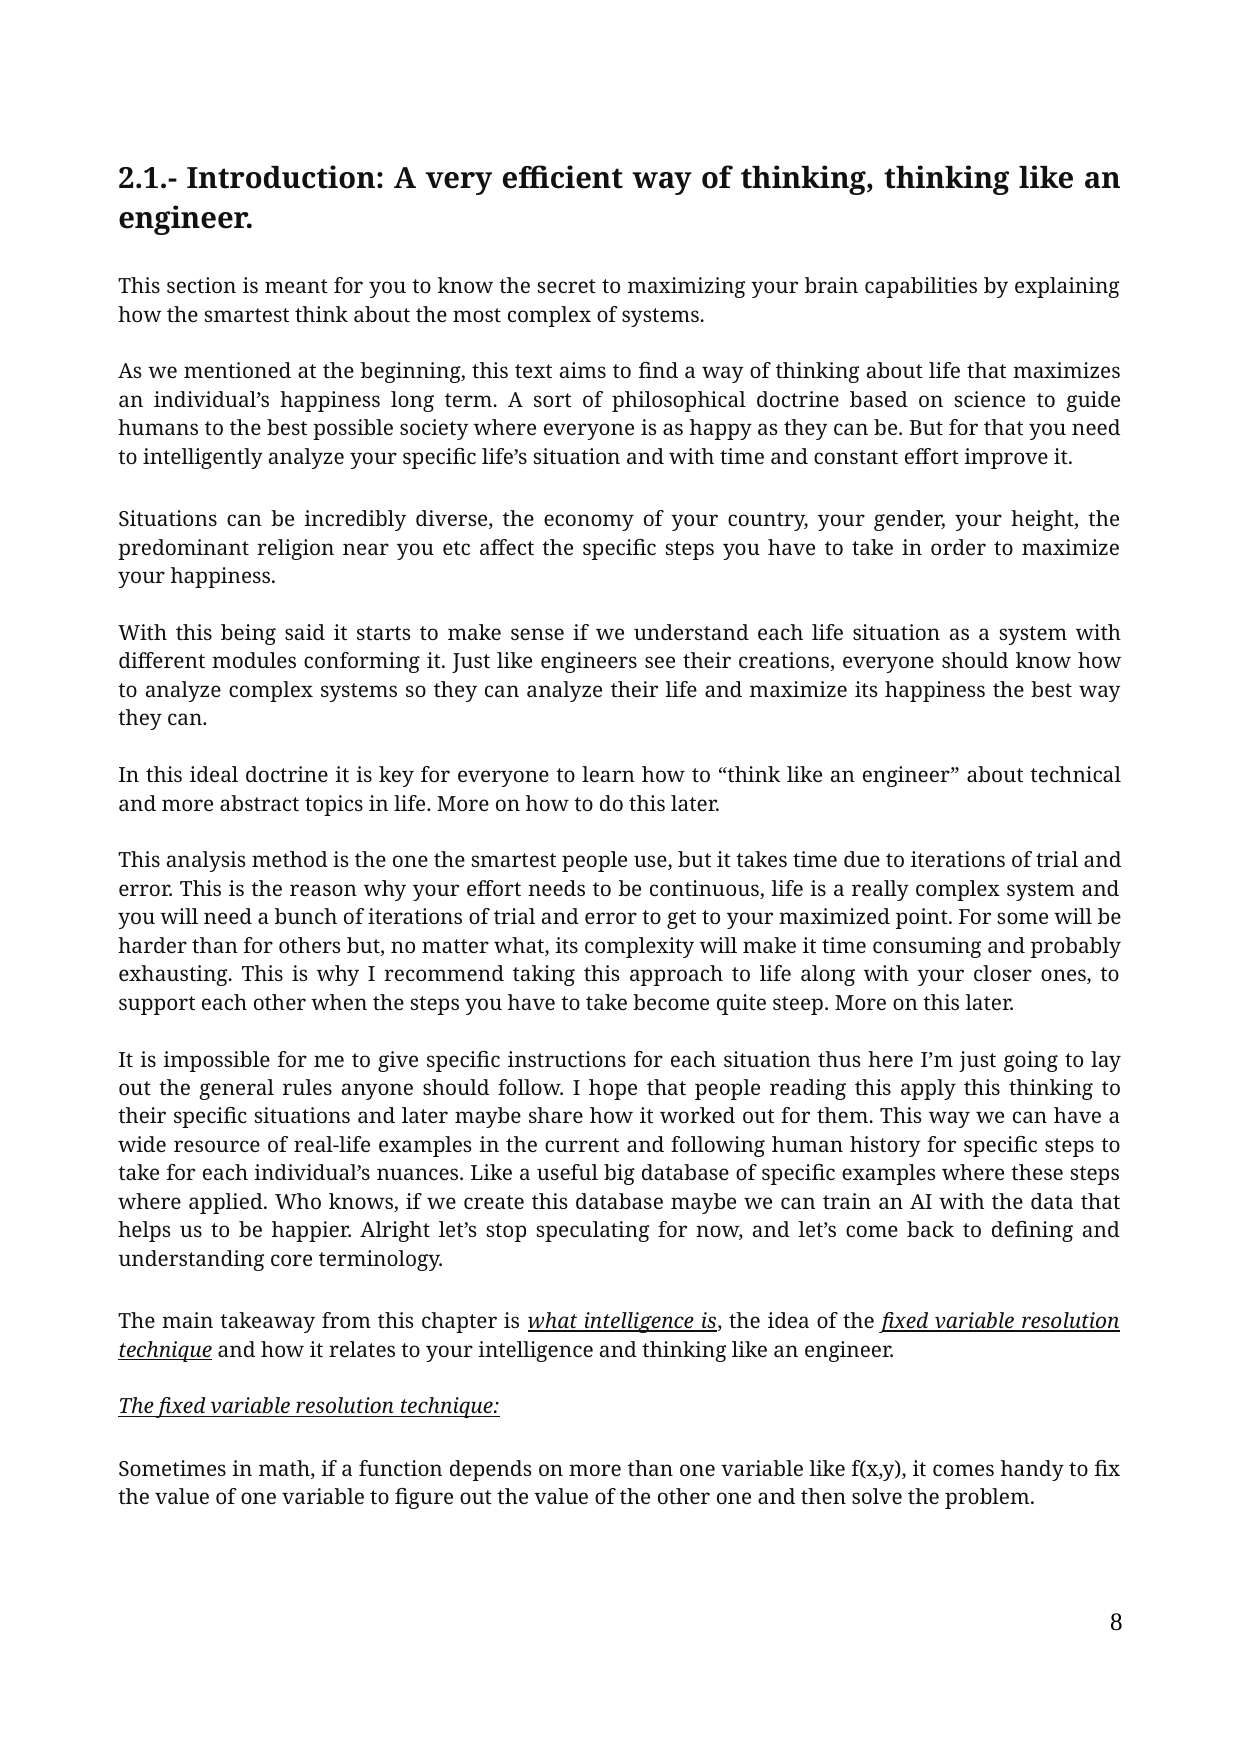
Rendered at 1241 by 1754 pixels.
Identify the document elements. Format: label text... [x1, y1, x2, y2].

text 2.1.- Introduction: A very efficient way of thinking, thinking like an engineer. [118, 158, 1122, 237]
text Sometimes in math, if a function depends on more than one variable like f(x,y), it comes handy to fix the value of one variable to figure out the value of the other one and then solve the problem. [118, 1454, 1122, 1511]
text This section is meant for you to know the secret to maximizing your brain capabilities by explaining how the smartest think about the most complex of systems. [118, 271, 1122, 328]
text This analysis method is the one the smartest people use, but it takes time due to iterations of trial and error. This is the reason why your effort needs to be continuous, life is a really complex system and you will need a bunch of iterations of trial and error to get to your maximized point. For some will be harder than for others but, no matter what, its complexity will make it time consuming and probably exhausting. This is why I recommend taking this approach to life along with your closer ones, to support each other when the steps you have to take become quite steep. More on this later. [118, 846, 1122, 1016]
text It is impossible for me to give specific instructions for each situation thus here I’m just going to lay out the general rules anyone should follow. I hope that people reading this apply this thinking to their specific situations and later maybe share how it worked out for them. This way we can have a wide resource of real-life examples in the current and following human history for specific steps to take for each individual’s nuances. Like a useful big database of specific examples where these steps where applied. Who knows, if we create this database maybe we can train an AI with the data that helps us to be happier. Alright let’s stop speculating for now, and let’s come back to defining and understanding core terminology. [118, 1045, 1122, 1272]
text In this ideal doctrine it is key for everyone to learn how to “think like an engineer” about technical and more abstract topics in life. More on how to do this later. [118, 760, 1122, 817]
text The fixed variable resolution technique: [118, 1392, 1122, 1420]
text The main takeaway from this chapter is what intelligence is, the idea of the fixed variable resolution technique and how it relates to your intelligence and thinking like an engineer. [118, 1306, 1122, 1363]
text As we mentioned at the beginning, this text aims to find a way of thinking about life that maximizes an individual’s happiness long term. A sort of philosophical doctrine based on science to guide humans to the best possible society where everyone is as happy as they can be. But for that you need to intelligently analyze your specific life’s situation and with time and constant effort improve it. [118, 357, 1122, 470]
text With this being said it starts to make sense if we understand each life situation as a system with different modules conforming it. Just like engineers see their creations, everyone should know how to analyze complex systems so they can analyze their life and maximize its happiness the best way they can. [118, 618, 1122, 732]
text Situations can be incredibly diverse, the economy of your country, your gender, your height, the predominant religion near you etc affect the specific steps you have to take in order to maximize your happiness. [118, 504, 1122, 590]
